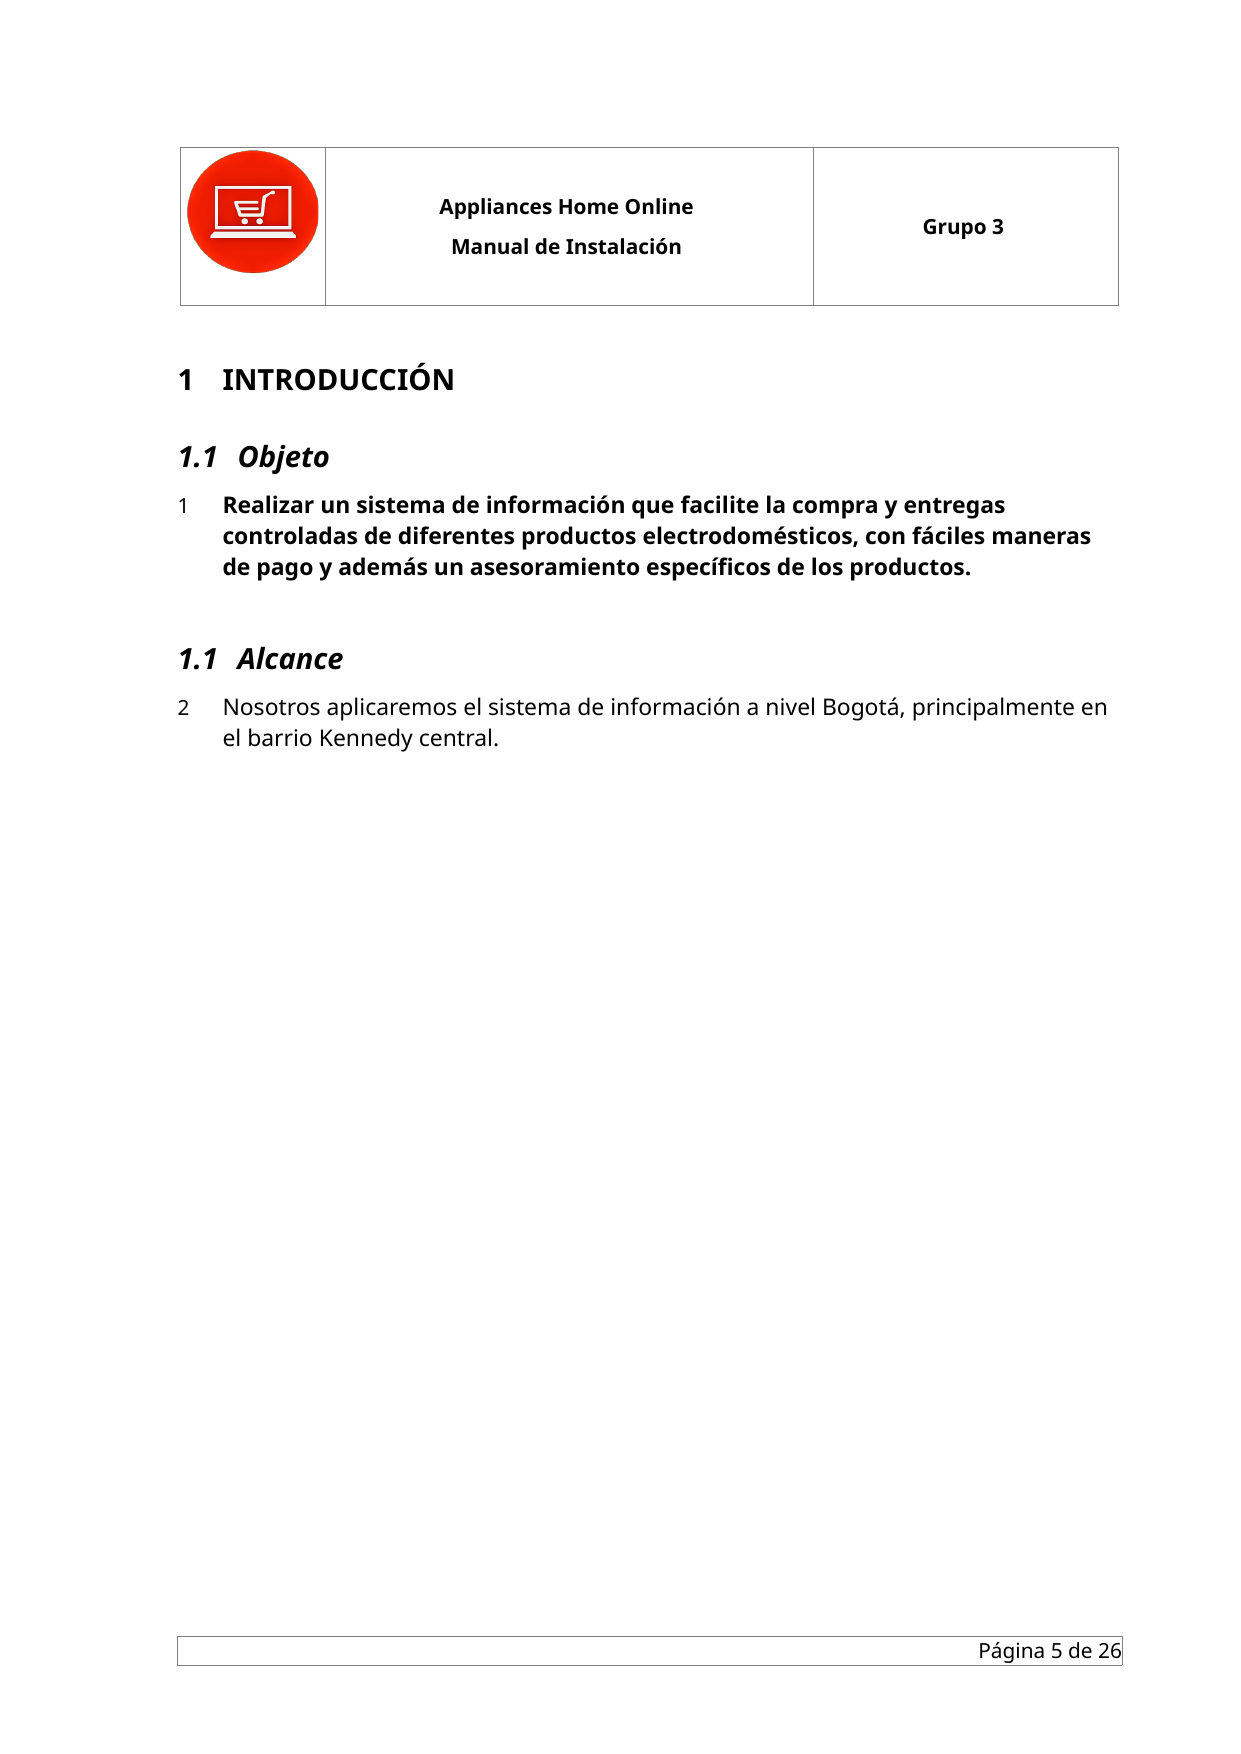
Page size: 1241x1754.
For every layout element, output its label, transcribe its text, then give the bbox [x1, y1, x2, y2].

subtitle Alcance [177, 639, 1122, 678]
list Nosotros aplicaremos el sistema de información a nivel Bogotá, principalmente en el barrio Kennedy central. [177, 691, 1122, 753]
list Realizar un sistema de información que facilite la compra y entregas controladas de diferentes productos electrodomésticos, con fáciles maneras de pago y además un asesoramiento específicos de los productos. [177, 489, 1122, 582]
subtitle Objeto [177, 436, 1122, 476]
subtitle INTRODUCCIÓN [177, 359, 1122, 399]
